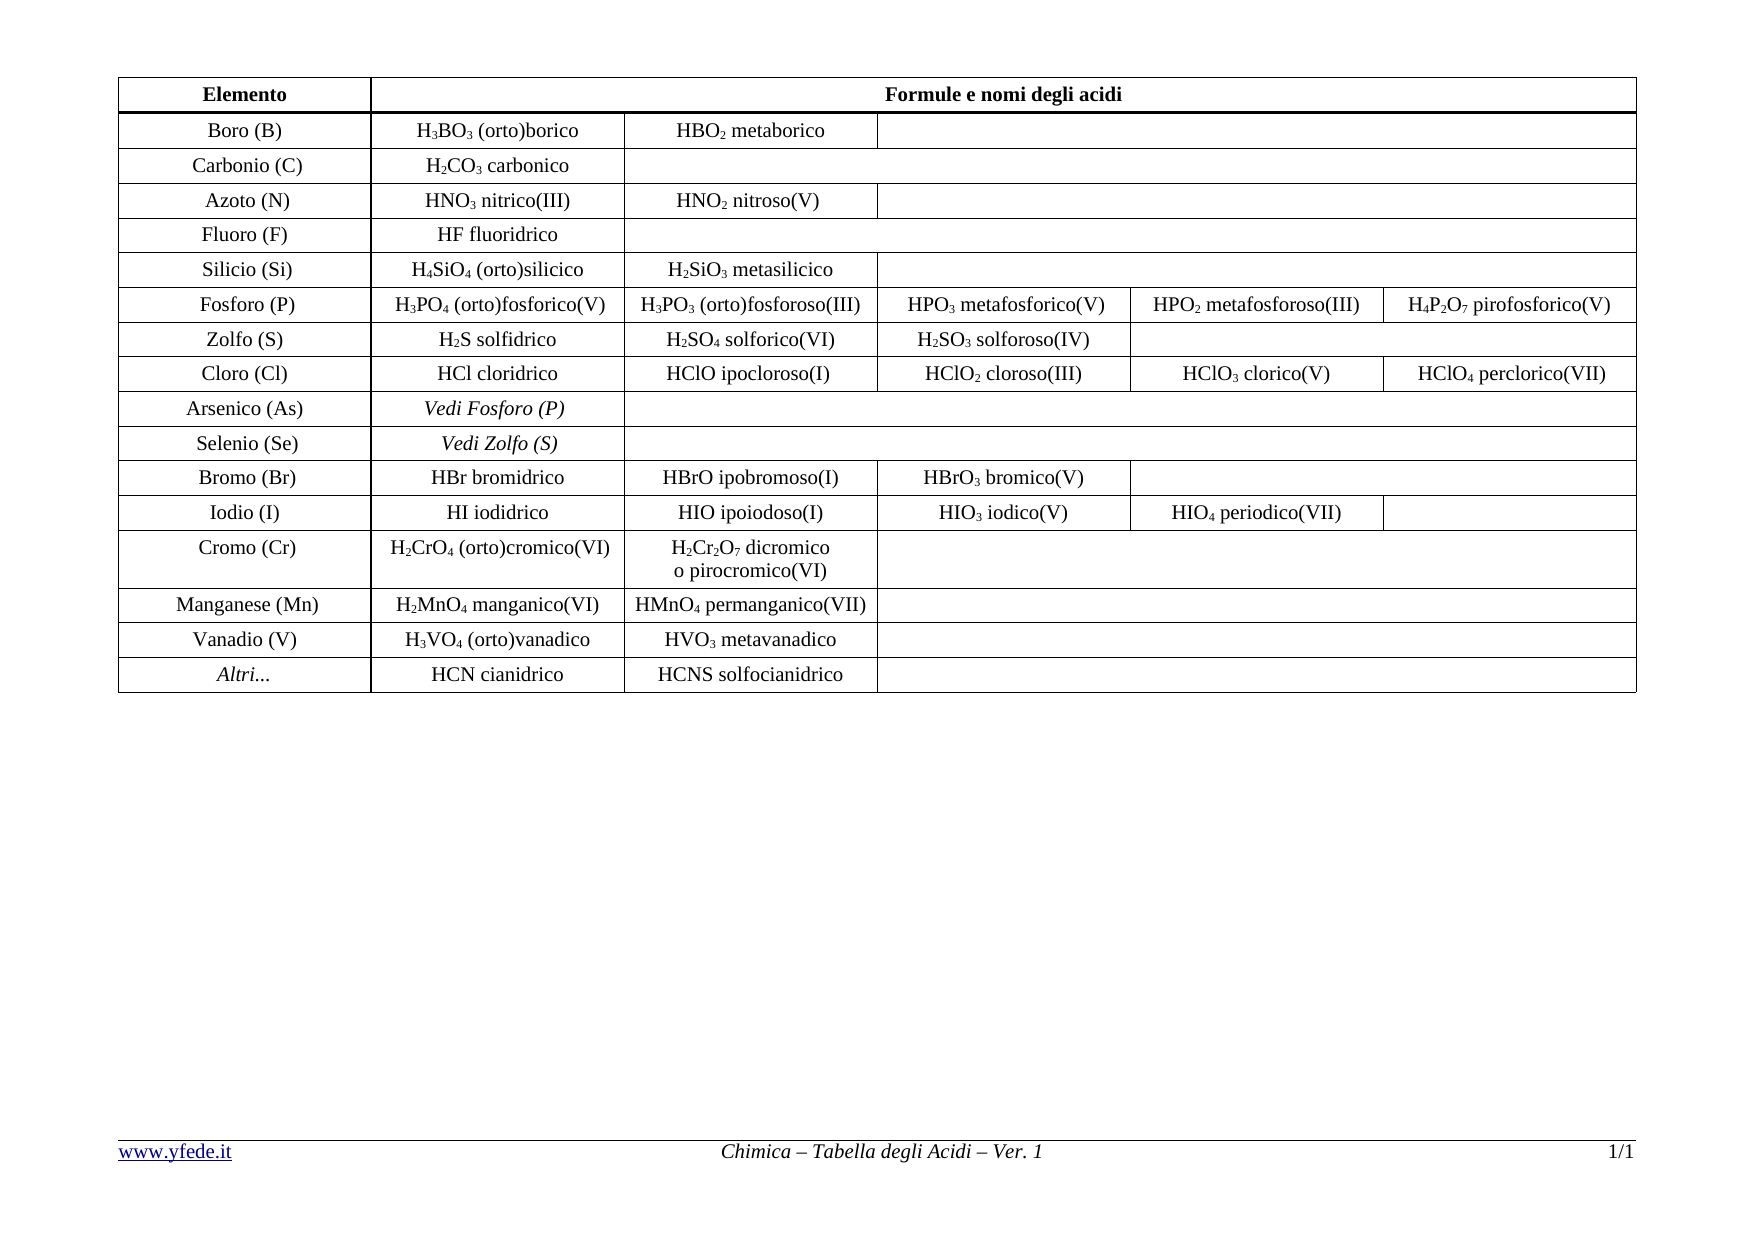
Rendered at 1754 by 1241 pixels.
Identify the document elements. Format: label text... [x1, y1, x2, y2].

table_cell HBr bromidrico [372, 461, 624, 495]
table_cell [878, 589, 1636, 622]
table_cell Selenio (Se) [119, 427, 370, 460]
table_cell Fosforo (P) [119, 288, 370, 322]
table_cell H3PO3 (orto)fosforoso(III) [625, 288, 877, 322]
table_cell HClO4 perclorico(VII) [1384, 357, 1636, 391]
table_cell HClO3 clorico(V) [1131, 357, 1383, 391]
table_cell HNO2 nitroso(V) [625, 184, 877, 217]
table_header Formule e nomi degli acidi [372, 78, 1636, 111]
table_cell [1384, 496, 1636, 530]
table_cell HClO2 cloroso(III) [878, 357, 1130, 391]
table_cell HCN cianidrico [372, 658, 624, 692]
table_cell Manganese (Mn) [119, 589, 370, 622]
table_cell HNO3 nitrico(III) [372, 184, 624, 217]
table_cell Silicio (Si) [119, 253, 370, 287]
table_cell HClO ipocloroso(I) [625, 357, 877, 391]
table_cell H4P2O7 pirofosforico(V) [1384, 288, 1636, 322]
table_cell Zolfo (S) [119, 323, 370, 356]
table_cell HIO4 periodico(VII) [1131, 496, 1383, 530]
table_cell HPO3 metafosforico(V) [878, 288, 1130, 322]
table_cell Azoto (N) [119, 184, 370, 217]
table_cell [878, 114, 1636, 148]
table_cell [625, 219, 1636, 252]
table_cell HPO2 metafosforoso(III) [1131, 288, 1383, 322]
table_cell HBrO3 bromico(V) [878, 461, 1130, 495]
table_cell [878, 658, 1636, 692]
table_cell HF fluoridrico [372, 219, 624, 252]
table_cell HMnO4 permanganico(VII) [625, 589, 877, 622]
table_cell H2SiO3 metasilicico [625, 253, 877, 287]
table_cell [878, 184, 1636, 217]
table_cell Boro (B) [119, 114, 370, 148]
table_cell [625, 427, 1636, 460]
table_cell Fluoro (F) [119, 219, 370, 252]
table_cell [1131, 461, 1636, 495]
table_cell Bromo (Br) [119, 461, 370, 495]
table_cell HIO3 iodico(V) [878, 496, 1130, 530]
table_cell HCl cloridrico [372, 357, 624, 391]
table_cell HCNS solfocianidrico [625, 658, 877, 692]
table_cell Altri... [119, 658, 370, 692]
table_cell H2CrO4 (orto)cromico(VI) [372, 531, 624, 587]
table_cell H2Cr2O7 dicromico o pirocromico(VI) [625, 531, 877, 587]
table_cell Vedi Zolfo (S) [372, 427, 624, 460]
table_cell H2SO4 solforico(VI) [625, 323, 877, 356]
table_cell HBrO ipobromoso(I) [625, 461, 877, 495]
table_cell H3PO4 (orto)fosforico(V) [372, 288, 624, 322]
table_cell Vedi Fosforo (P) [372, 392, 624, 426]
table_cell [625, 392, 1636, 426]
table_cell Cloro (Cl) [119, 357, 370, 391]
table_cell H3BO3 (orto)borico [372, 114, 624, 148]
table_cell H4SiO4 (orto)silicico [372, 253, 624, 287]
table_cell [1131, 323, 1636, 356]
table_cell [878, 253, 1636, 287]
table_cell H2MnO4 manganico(VI) [372, 589, 624, 622]
table_cell Iodio (I) [119, 496, 370, 530]
table_cell HI iodidrico [372, 496, 624, 530]
table_cell HVO3 metavanadico [625, 623, 877, 657]
table_cell H2CO3 carbonico [372, 149, 624, 183]
table_cell H2SO3 solforoso(IV) [878, 323, 1130, 356]
table_cell Cromo (Cr) [119, 531, 370, 587]
table_cell [878, 623, 1636, 657]
table_cell HIO ipoiodoso(I) [625, 496, 877, 530]
table_cell HBO2 metaborico [625, 114, 877, 148]
table_cell H3VO4 (orto)vanadico [372, 623, 624, 657]
table_cell Carbonio (C) [119, 149, 370, 183]
table_cell H2S solfidrico [372, 323, 624, 356]
table_cell [625, 149, 1636, 183]
table_cell [878, 531, 1636, 587]
table_cell Arsenico (As) [119, 392, 370, 426]
table_header Elemento [119, 78, 370, 111]
table_cell Vanadio (V) [119, 623, 370, 657]
